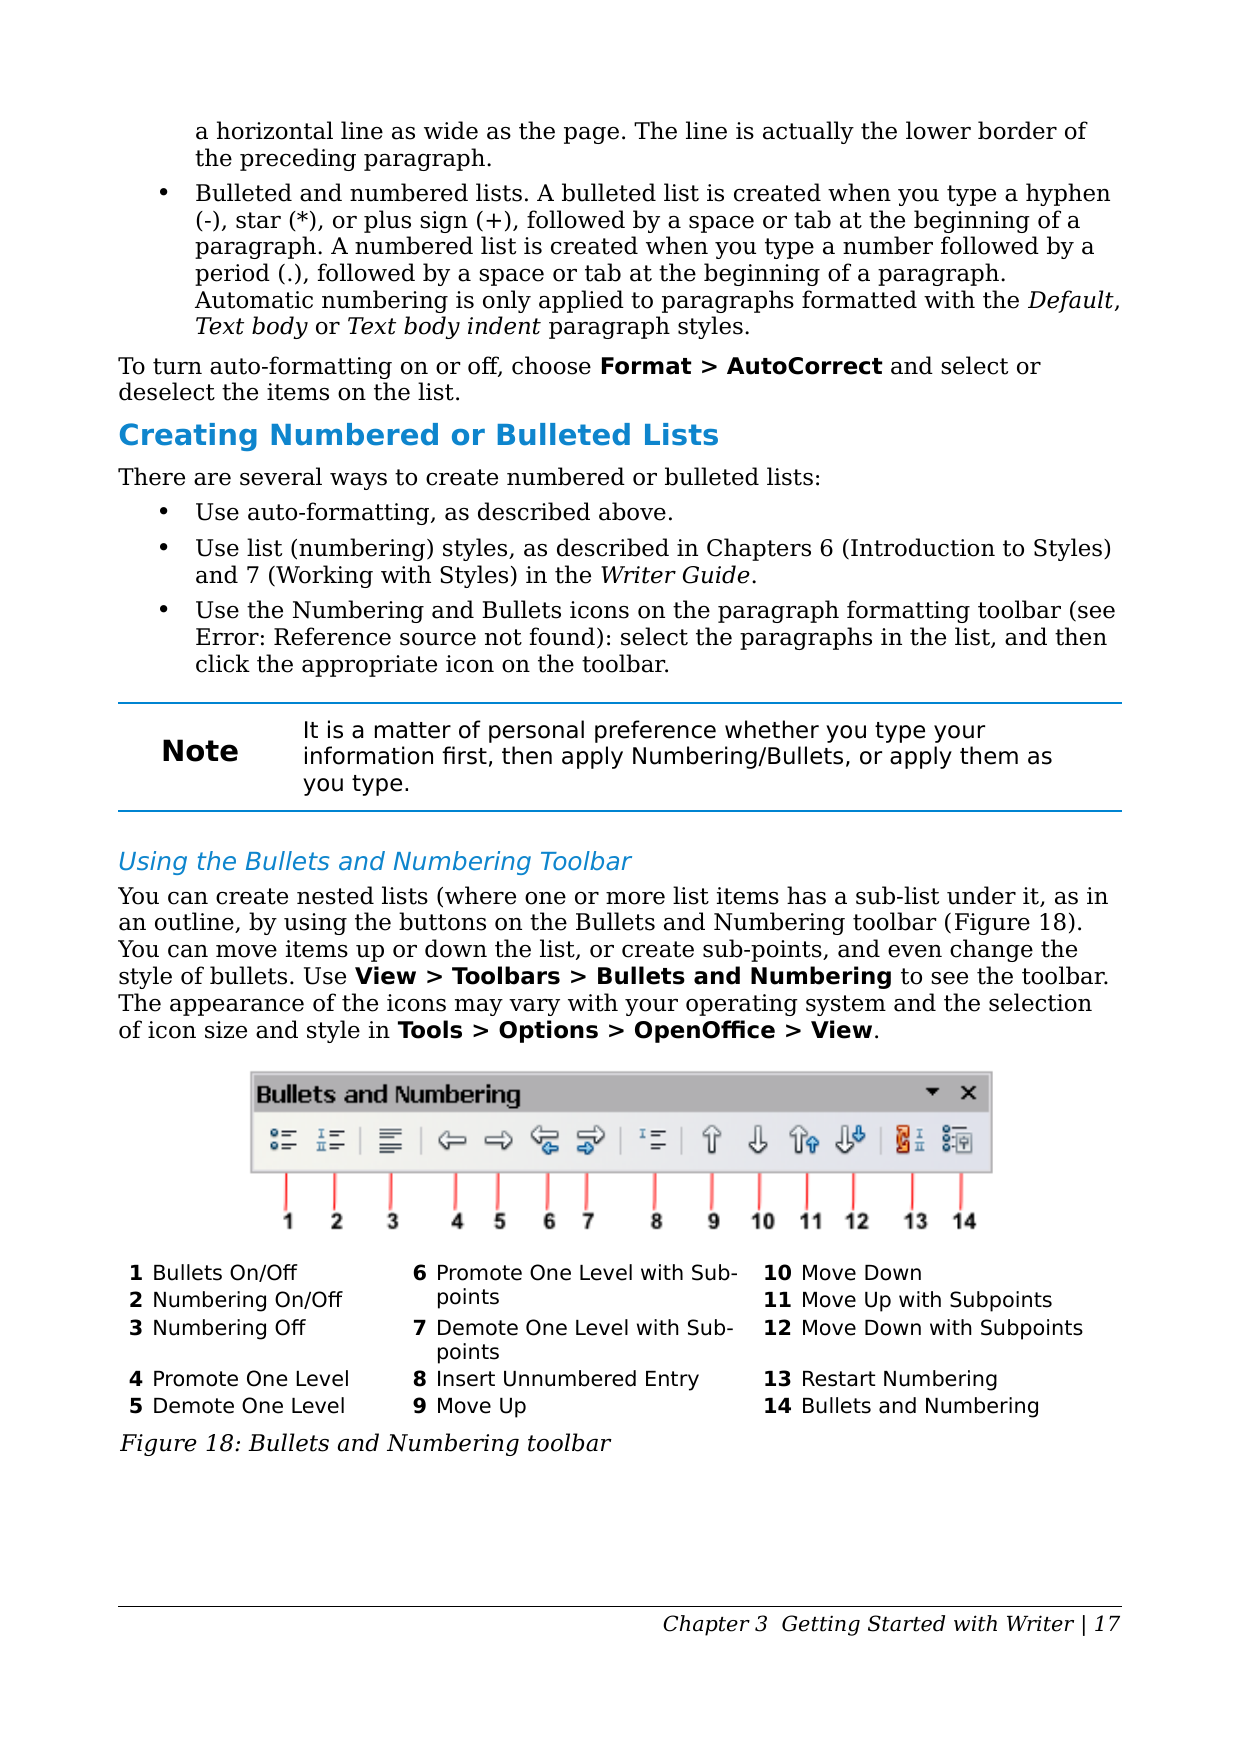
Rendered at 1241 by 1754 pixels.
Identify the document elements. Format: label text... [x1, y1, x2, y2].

table_cell 11 [753, 1285, 795, 1313]
list Use list (numbering) styles, as described in Chapters 6 (Introduction to Styles) and 7 (Working with Styles) in the Writer Guide. [156, 533, 1122, 589]
table_cell Move Up with Subpoints [795, 1285, 1120, 1313]
list Bulleted and numbered lists. A bulleted list is created when you type a hyphen (-), star (*), or plus sign (+), followed by a space or tab at the beginning of a paragraph. A numbered list is created when you type a number followed by a period (.), followed by a space or tab at the beginning of a paragraph. Automatic numbering is only applied to paragraphs formatted with the Default, Text body or Text body indent paragraph styles. [156, 178, 1122, 340]
list Use the Numbering and Bullets icons on the paragraph formatting toolbar (see Error: Reference source not found): select the paragraphs in the list, and then click the appropriate icon on the toolbar. [156, 595, 1122, 677]
subtitle Creating Numbered or Bulleted Lists [118, 418, 1122, 452]
table_cell 14 [753, 1391, 795, 1419]
table_header 10 [753, 1258, 795, 1285]
table_cell 13 [753, 1364, 795, 1391]
table_header 1 [120, 1258, 146, 1285]
table_cell 7 [397, 1313, 430, 1364]
table_header Promote One Level with Sub-points [430, 1258, 752, 1313]
table_cell Numbering On/Off [146, 1285, 397, 1313]
text Figure 18: Bullets and Numbering toolbar [120, 1431, 1120, 1457]
list There are several ways to create numbered or bulleted lists: [118, 464, 1122, 491]
picture [247, 1068, 993, 1246]
table_header Move Down [795, 1258, 1120, 1285]
text You can create nested lists (where one or more list items has a sub-list under it, as in an outline, by using the buttons on the Bullets and Numbering toolbar (Figure 18). You can move items up or down the list, or create sub-points, and even change the style of bullets. Use View > Toolbars > Bullets and Numbering to see the toolbar. [118, 883, 1122, 990]
table_cell Insert Unnumbered Entry [430, 1364, 752, 1391]
table_cell 2 [120, 1285, 146, 1313]
table_cell 3 [120, 1313, 146, 1364]
table_cell Restart Numbering [795, 1364, 1120, 1391]
table_cell 8 [397, 1364, 430, 1391]
list a horizontal line as wide as the page. The line is actually the lower border of the preceding paragraph. [156, 118, 1122, 171]
table_cell Move Up [430, 1391, 752, 1419]
table_cell Bullets and Numbering [795, 1391, 1120, 1419]
table_header Note [118, 704, 281, 810]
table_cell Demote One Level with Sub-points [430, 1313, 752, 1364]
table_header Bullets On/Off [146, 1258, 397, 1285]
table_cell 4 [120, 1364, 146, 1391]
table_cell Numbering Off [146, 1313, 397, 1364]
table_header It is a matter of personal preference whether you type your information first, then apply Numbering/Bullets, or apply them as you type. [281, 704, 1122, 810]
table_cell 12 [753, 1313, 795, 1364]
text To turn auto-formatting on or off, choose Format > AutoCorrect and select or deselect the items on the list. [118, 353, 1122, 406]
text The appearance of the icons may vary with your operating system and the selection of icon size and style in Tools > Options > OpenOffice > View. [118, 990, 1122, 1043]
table_cell Demote One Level [146, 1391, 397, 1419]
subtitle Using the Bullets and Numbering Toolbar [118, 847, 1122, 876]
table_cell 5 [120, 1391, 146, 1419]
table_header 6 [397, 1258, 430, 1313]
table_cell Promote One Level [146, 1364, 397, 1391]
table_cell Move Down with Subpoints [795, 1313, 1120, 1364]
list Use auto-formatting, as described above. [156, 497, 1122, 527]
table_cell 9 [397, 1391, 430, 1419]
